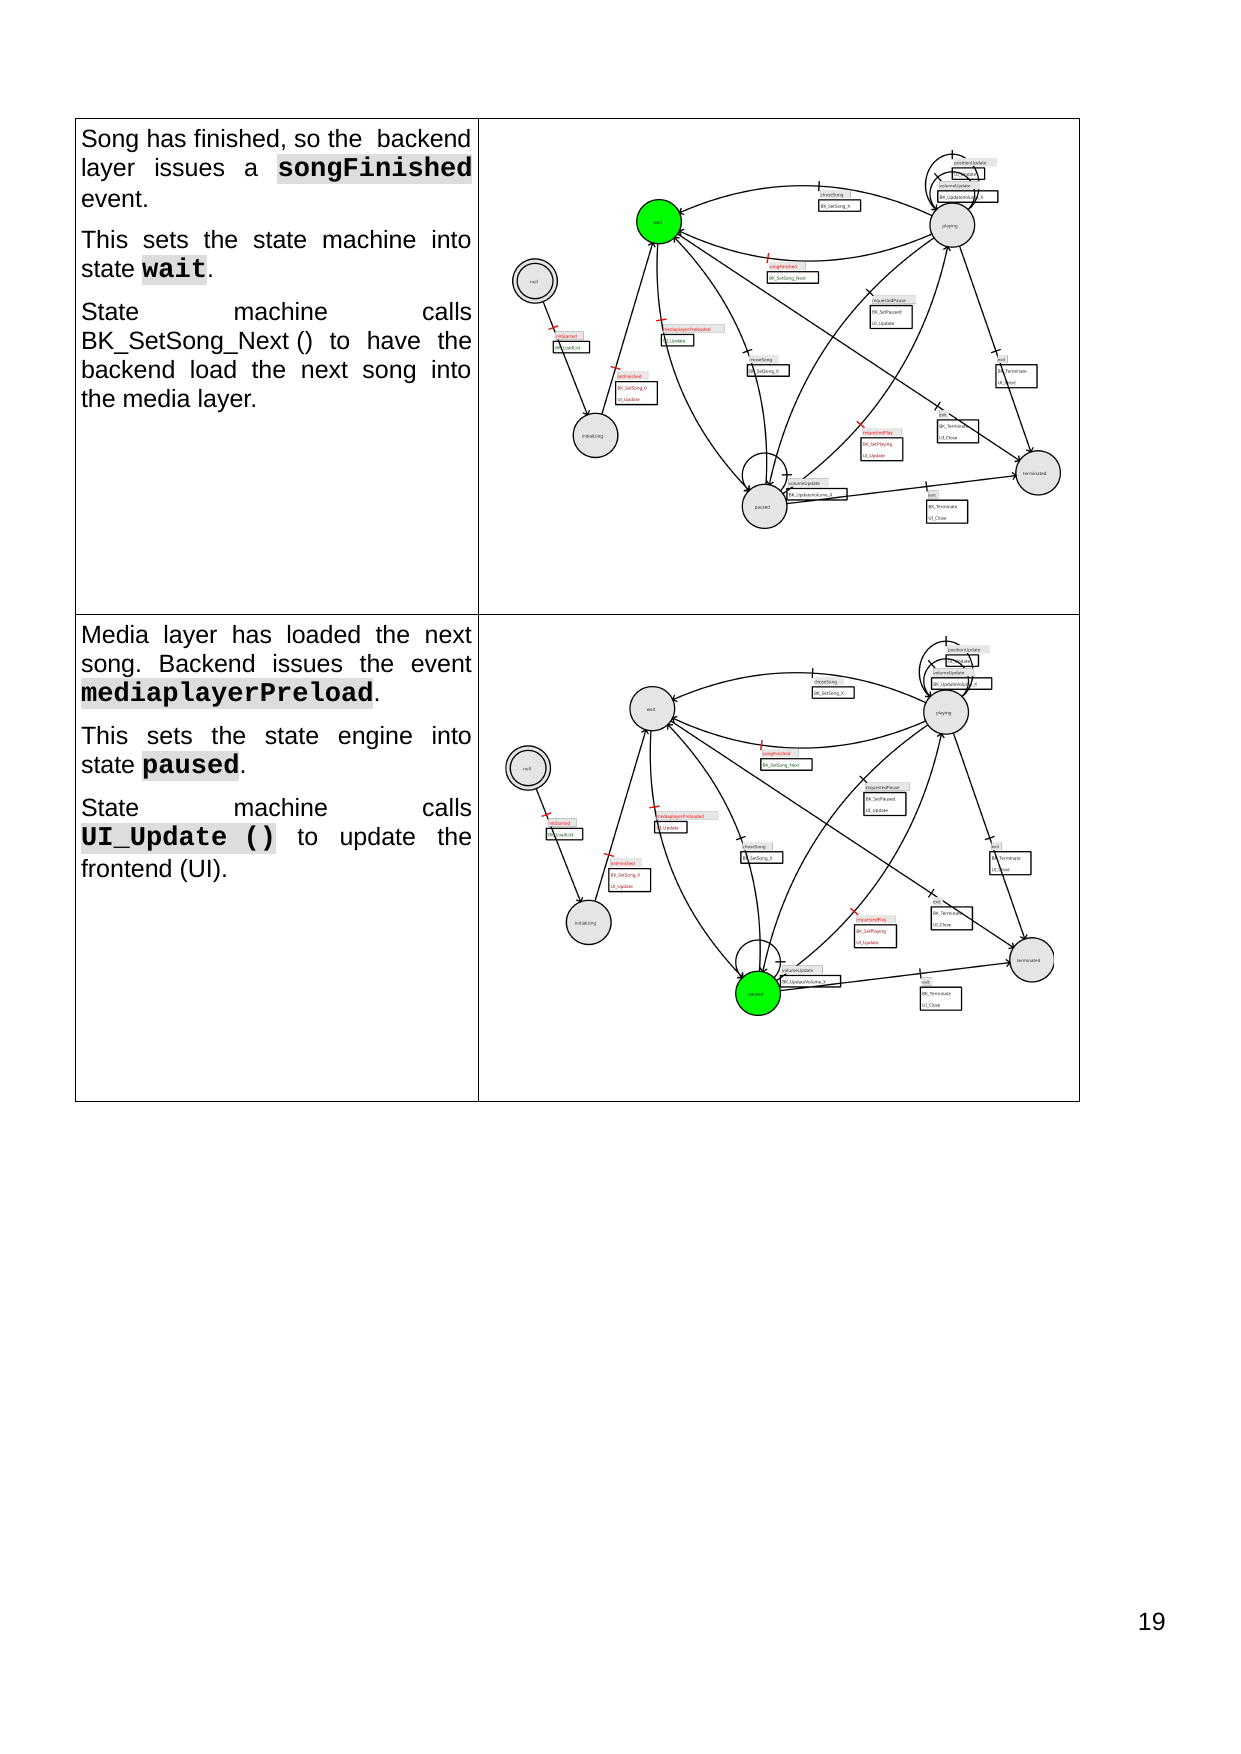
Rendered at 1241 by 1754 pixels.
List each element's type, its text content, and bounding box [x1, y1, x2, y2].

table_cell [479, 615, 1079, 1101]
picture [512, 150, 1061, 529]
table_cell Song has finished, so the backend layer issues a songFinished event. This sets the state machine into state wait. State machine calls BK_SetSong_Next () to have the backend load the next song into the media layer. [76, 119, 478, 614]
table_cell Media layer has loaded the next song. Backend issues the event mediaplayerPreload. This sets the state engine into state paused. State machine calls UI_Update () to update the frontend (UI). [76, 615, 478, 1101]
picture [505, 636, 1054, 1016]
table_cell [479, 119, 1079, 614]
